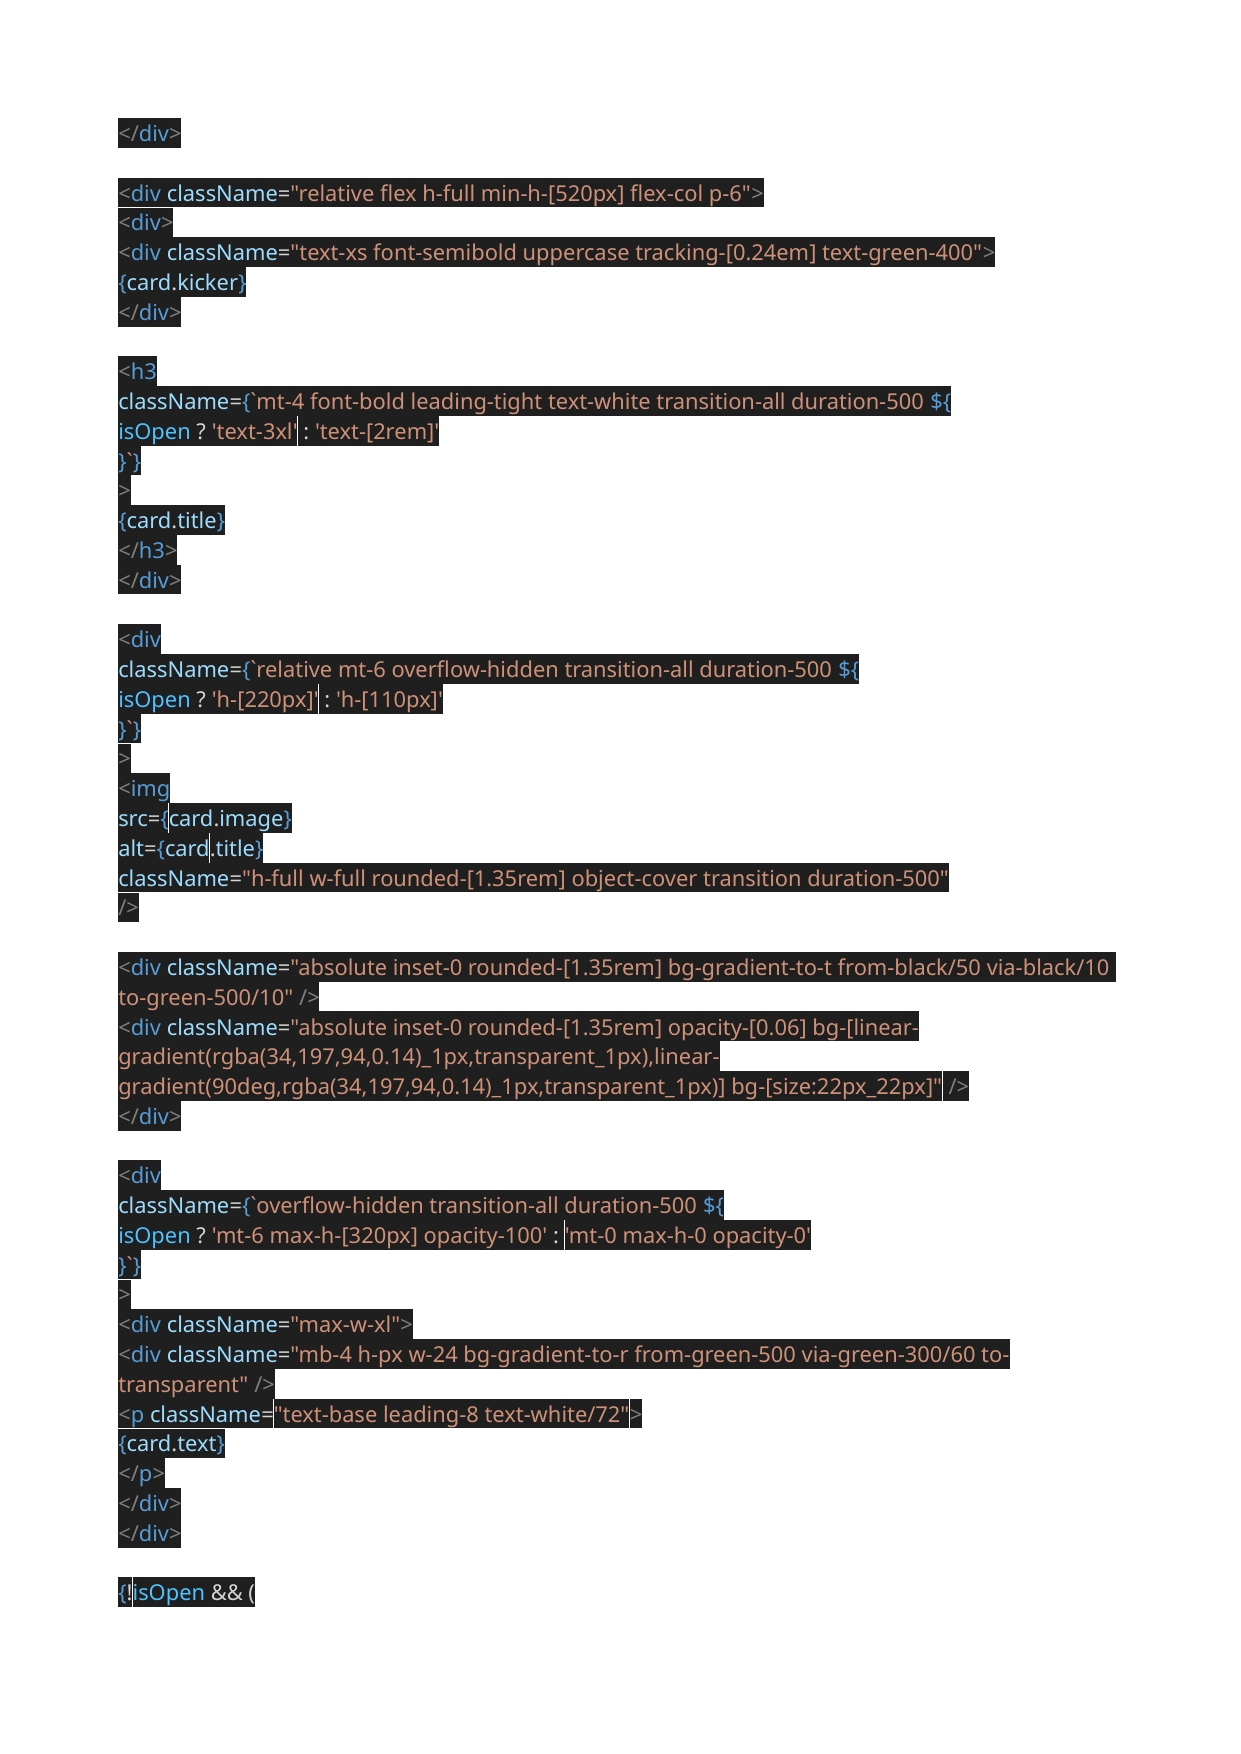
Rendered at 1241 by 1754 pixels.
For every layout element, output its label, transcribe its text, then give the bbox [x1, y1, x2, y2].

text </h3> [118, 535, 1122, 565]
text isOpen ? 'text-3xl' : 'text-[2rem]' [118, 416, 1122, 446]
text {card.kicker} [118, 267, 1122, 297]
text }`} [118, 446, 1122, 475]
text className={`mt-4 font-bold leading-tight text-white transition-all duration-500 ${ [118, 386, 1122, 416]
text <p className="text-base leading-8 text-white/72"> [118, 1399, 1122, 1428]
text <div className="relative flex h-full min-h-[520px] flex-col p-6"> [118, 178, 1122, 207]
text {card.text} [118, 1428, 1122, 1458]
text }`} [118, 1250, 1122, 1279]
text <div className="mb-4 h-px w-24 bg-gradient-to-r from-green-500 via-green-300/60 to-transparent" /> [118, 1339, 1122, 1399]
text > [118, 475, 1122, 505]
text {card.title} [118, 505, 1122, 535]
text > [118, 1279, 1122, 1309]
text </div> [118, 1488, 1122, 1518]
text className="h-full w-full rounded-[1.35rem] object-cover transition duration-500" [118, 863, 1122, 892]
text <div [118, 1160, 1122, 1190]
text className={`relative mt-6 overflow-hidden transition-all duration-500 ${ [118, 654, 1122, 684]
text <div [118, 624, 1122, 654]
text <div className="absolute inset-0 rounded-[1.35rem] bg-gradient-to-t from-black/50 via-black/10 to-green-500/10" /> [118, 952, 1122, 1011]
text {!isOpen && ( [118, 1577, 1122, 1607]
text isOpen ? 'mt-6 max-h-[320px] opacity-100' : 'mt-0 max-h-0 opacity-0' [118, 1220, 1122, 1250]
text <div> [118, 207, 1122, 237]
text <div className="text-xs font-semibold uppercase tracking-[0.24em] text-green-400"> [118, 237, 1122, 267]
text > [118, 743, 1122, 773]
text </div> [118, 297, 1122, 327]
text </div> [118, 118, 1122, 148]
text </p> [118, 1458, 1122, 1488]
text className={`overflow-hidden transition-all duration-500 ${ [118, 1190, 1122, 1220]
text alt={card.title} [118, 833, 1122, 863]
text /> [118, 892, 1122, 922]
text }`} [118, 714, 1122, 743]
text isOpen ? 'h-[220px]' : 'h-[110px]' [118, 684, 1122, 714]
text </div> [118, 1518, 1122, 1548]
text </div> [118, 565, 1122, 594]
text <div className="max-w-xl"> [118, 1309, 1122, 1339]
text <h3 [118, 356, 1122, 386]
text <img [118, 773, 1122, 803]
text <div className="absolute inset-0 rounded-[1.35rem] opacity-[0.06] bg-[linear-gradient(rgba(34,197,94,0.14)_1px,transparent_1px),linear-gradient(90deg,rgba(34,197,94,0.14)_1px,transparent_1px)] bg-[size:22px_22px]" /> [118, 1011, 1122, 1101]
text src={card.image} [118, 803, 1122, 833]
text </div> [118, 1101, 1122, 1131]
